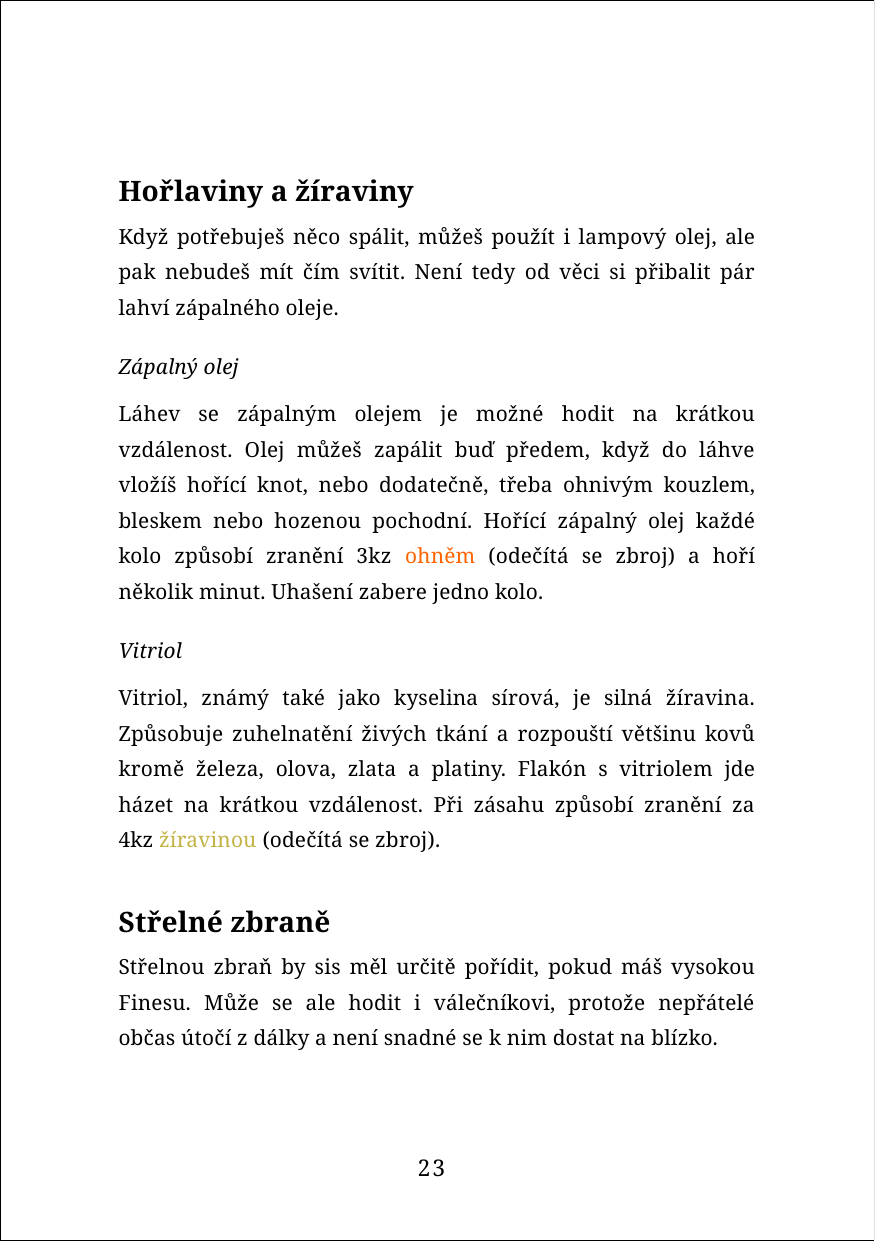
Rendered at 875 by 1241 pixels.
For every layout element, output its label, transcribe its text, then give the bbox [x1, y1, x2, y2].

text Vitriol [118, 636, 756, 664]
subtitle Střelné zbraně [118, 902, 756, 941]
subtitle Hořlaviny a žíraviny [118, 172, 756, 210]
text Střelnou zbraň by sis měl určitě pořídit, pokud máš vysokou Finesu. Může se ale hodit i válečníkovi, protože nepřátelé občas útočí z dálky a není snadné se k nim dostat na blízko. [118, 952, 756, 1052]
text Když potřebuješ něco spálit, můžeš použít i lampový olej, ale pak nebudeš mít čím svítit. Není tedy od věci si přibalit pár lahví zápalného oleje. [118, 222, 756, 321]
text Láhev se zápalným olejem je možné hodit na krátkou vzdálenost. Olej můžeš zapálit buď předem, když do láhve vložíš hořící knot, nebo dodatečně, třeba ohnivým kouzlem, bleskem nebo hozenou pochodní. Hořící zápalný olej každé kolo způsobí zranění 3kz ohněm (odečítá se zbroj) a hoří několik minut. Uhašení zabere jedno kolo. [118, 399, 756, 605]
text Zápalný olej [118, 352, 756, 381]
text Vitriol, známý také jako kyselina sírová, je silná žíravina. Způsobuje zuhelnatění živých tkání a rozpouští většinu kovů kromě železa, olova, zlata a platiny. Flakón s vitriolem jde házet na krátkou vzdálenost. Při zásahu způsobí zranění za 4kz žíravinou (odečítá se zbroj). [118, 683, 756, 854]
